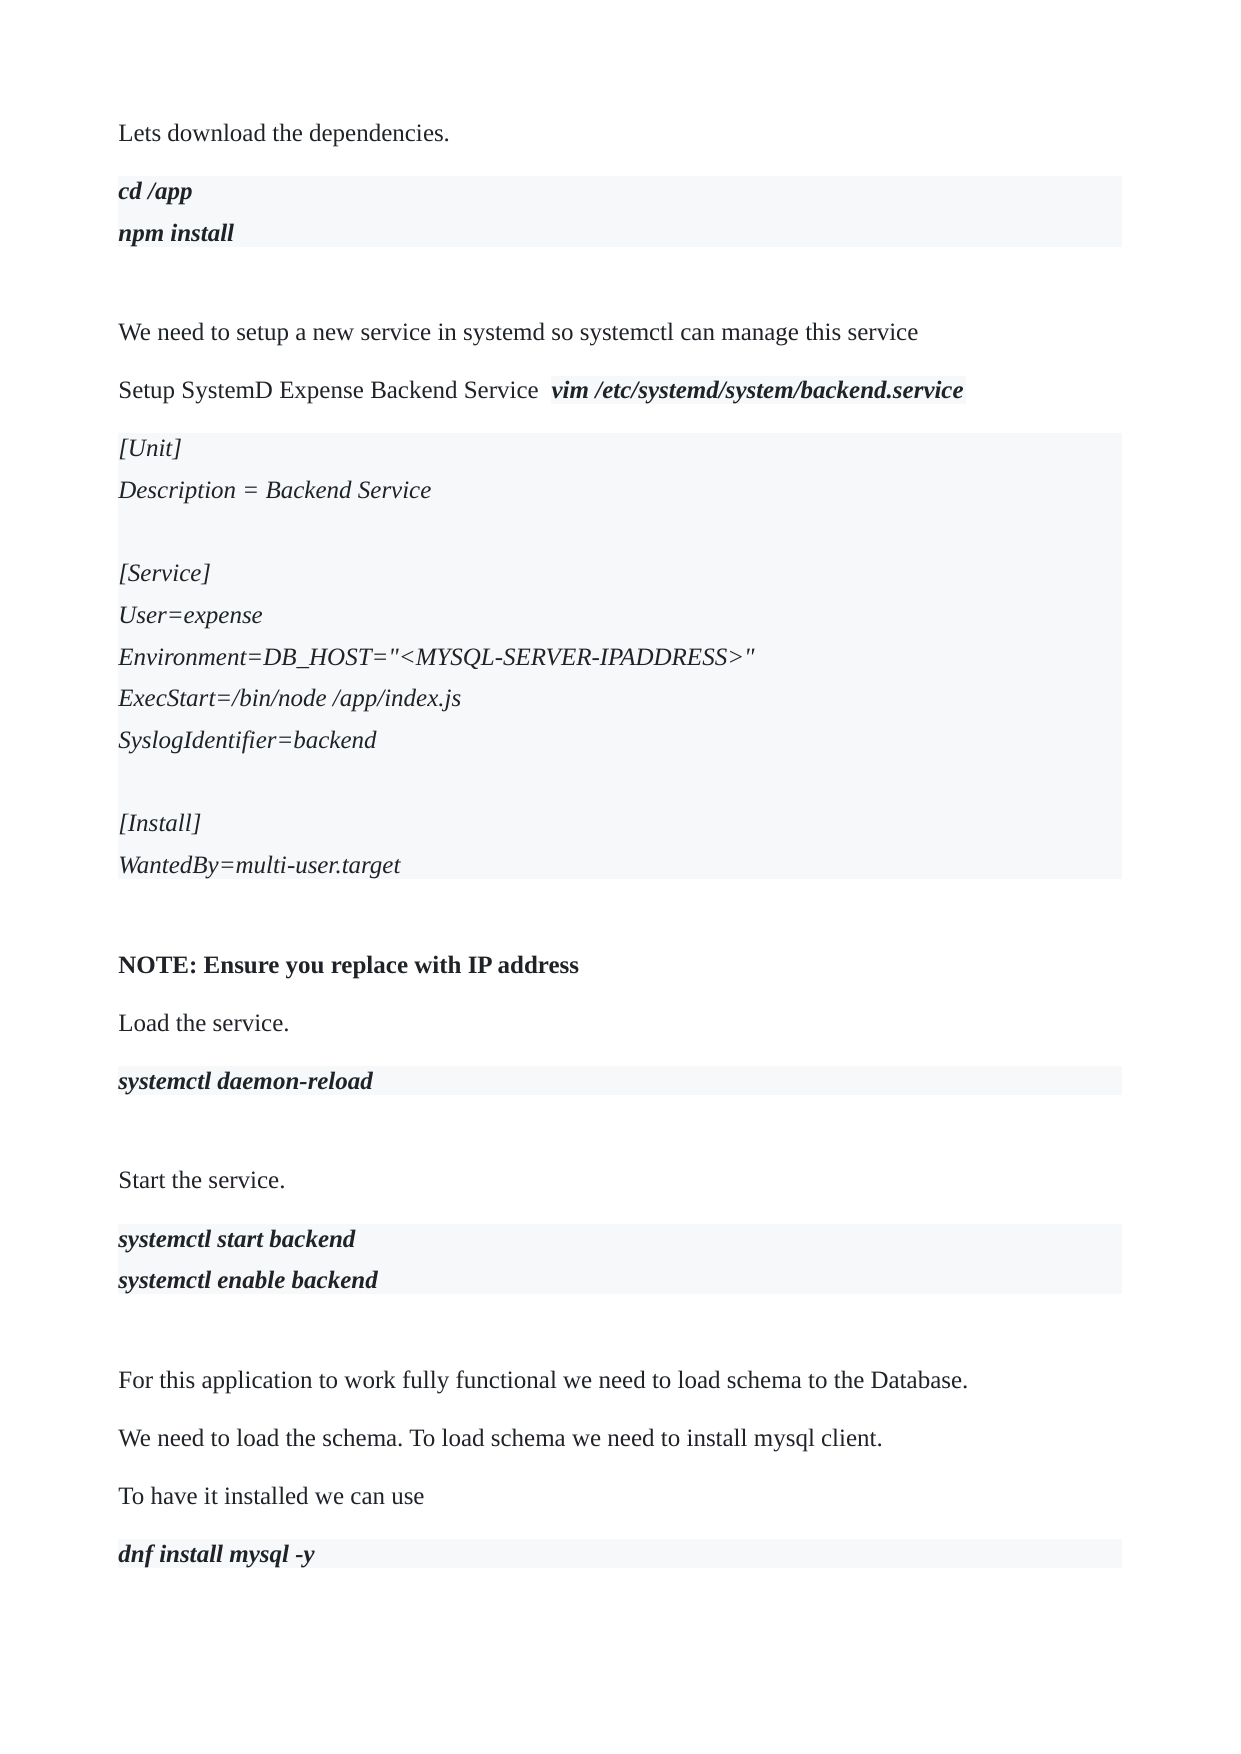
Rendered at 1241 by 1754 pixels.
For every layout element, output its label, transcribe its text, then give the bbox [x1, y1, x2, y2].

text cd /app [118, 176, 1122, 205]
text User=expense [118, 600, 1122, 629]
text For this application to work fully functional we need to load schema to the Database. [118, 1365, 1122, 1394]
text dnf install mysql -y [118, 1539, 1122, 1568]
text systemctl daemon-reload [118, 1066, 1122, 1095]
text Description = Backend Service [118, 475, 1122, 504]
text ExecStart=/bin/node /app/index.js [118, 683, 1122, 712]
text SyslogIdentifier=backend [118, 725, 1122, 754]
text Load the service. [118, 1008, 1122, 1037]
text Start the service. [118, 1166, 1122, 1194]
text NOTE: Ensure you replace with IP address [118, 950, 1122, 979]
text We need to load the schema. To load schema we need to install mysql client. [118, 1423, 1122, 1452]
text [Service] [118, 558, 1122, 587]
text Setup SystemD Expense Backend Service vim /etc/systemd/system/backend.service [118, 376, 1122, 404]
text systemctl enable backend [118, 1265, 1122, 1294]
text [Install] [118, 808, 1122, 837]
text [Unit] [118, 433, 1122, 462]
text WantedBy=multi-user.target [118, 850, 1122, 879]
text Environment=DB_HOST="<MYSQL-SERVER-IPADDRESS>" [118, 642, 1122, 671]
text To have it installed we can use [118, 1481, 1122, 1510]
text npm install [118, 218, 1122, 247]
text We need to setup a new service in systemd so systemctl can manage this service [118, 317, 1122, 346]
text Lets download the dependencies. [118, 118, 1122, 147]
text systemctl start backend [118, 1224, 1122, 1252]
